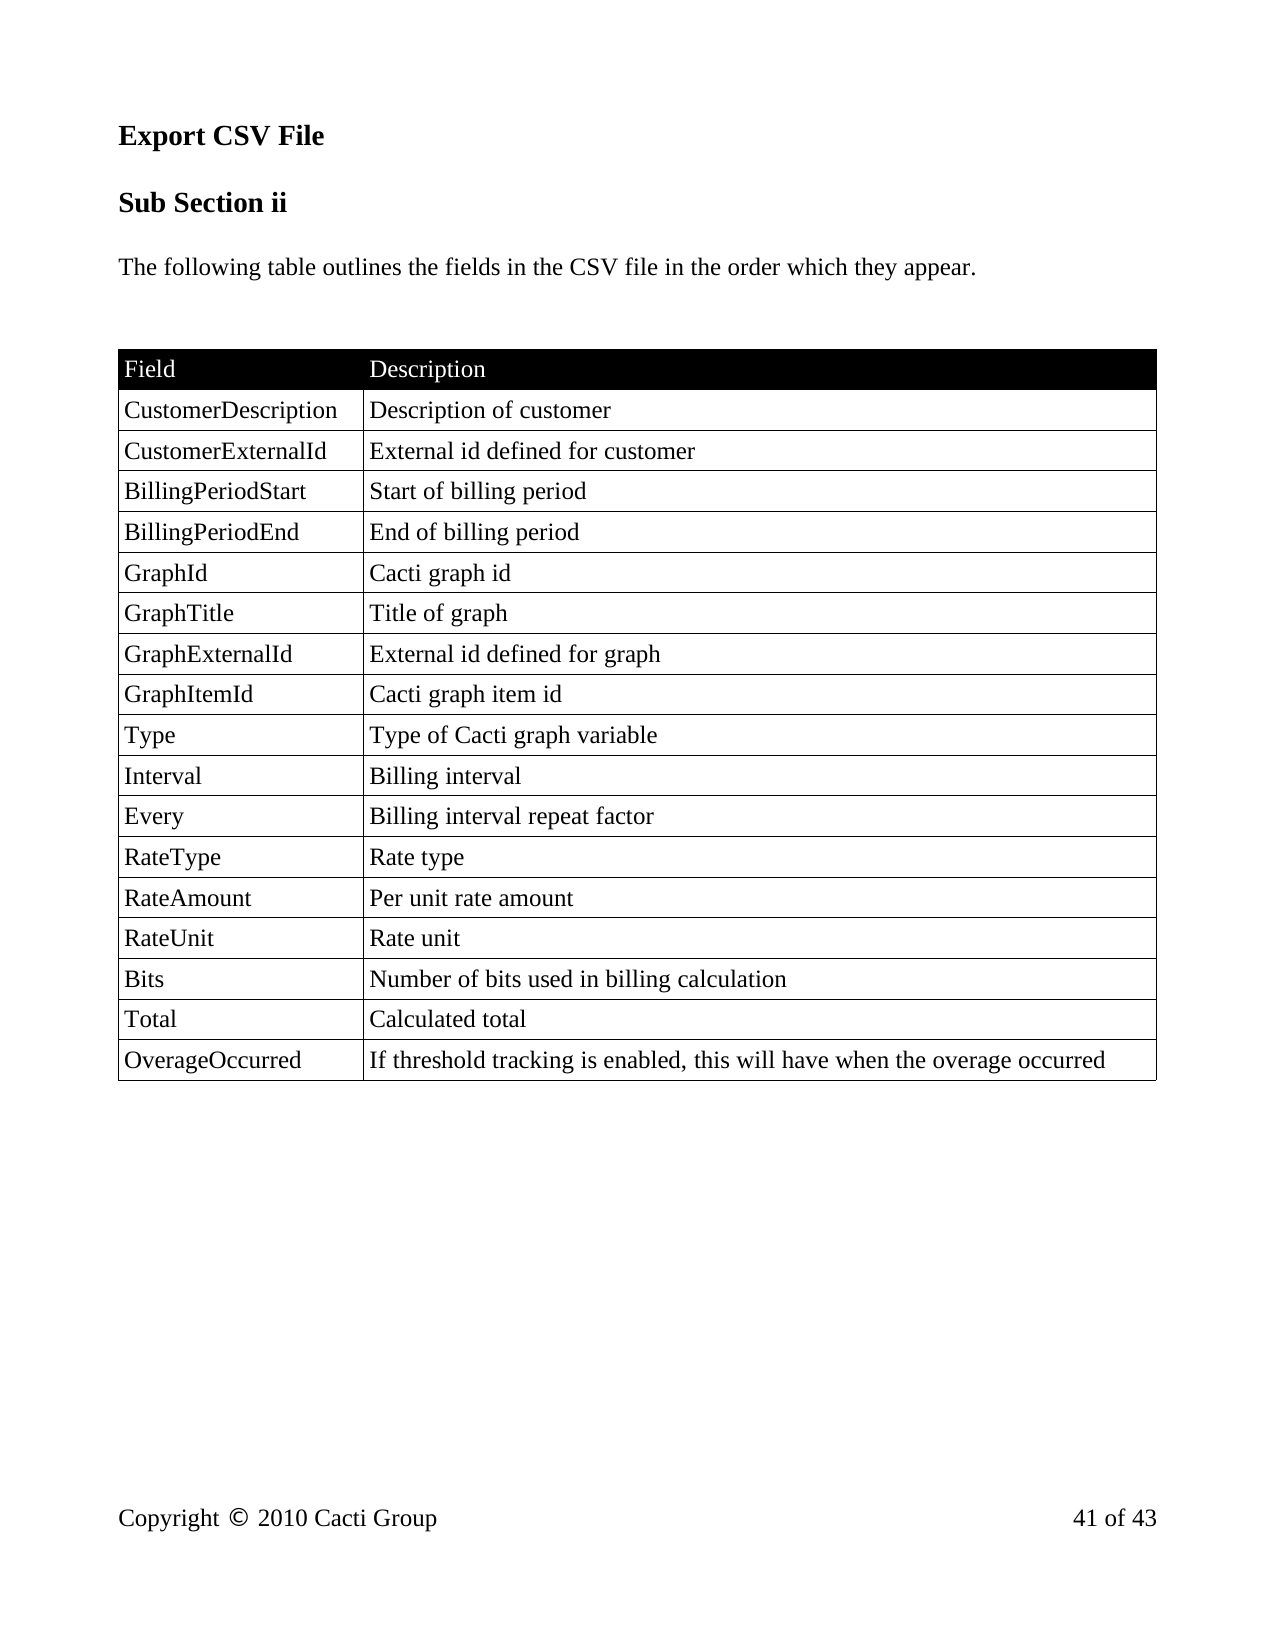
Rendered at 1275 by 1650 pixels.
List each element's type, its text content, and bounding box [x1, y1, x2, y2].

table_cell Per unit rate amount [364, 878, 1156, 917]
table_cell Every [119, 796, 363, 836]
table_cell Title of graph [364, 593, 1156, 633]
table_cell OverageOccurred [119, 1040, 363, 1080]
table_cell Type [119, 715, 363, 755]
table_cell End of billing period [364, 512, 1156, 552]
table_cell Total [119, 1000, 363, 1039]
table_cell Billing interval [364, 756, 1156, 795]
table_cell CustomerExternalId [119, 431, 363, 470]
table_cell Description of customer [364, 390, 1156, 430]
table_cell If threshold tracking is enabled, this will have when the overage occurred [364, 1040, 1156, 1080]
table_cell Billing interval repeat factor [364, 796, 1156, 836]
table_cell Cacti graph item id [364, 675, 1156, 714]
table_cell External id defined for graph [364, 634, 1156, 673]
table_cell CustomerDescription [119, 390, 363, 430]
table_cell RateType [119, 837, 363, 877]
table_cell Type of Cacti graph variable [364, 715, 1156, 755]
table_cell Start of billing period [364, 471, 1156, 511]
table_cell External id defined for customer [364, 431, 1156, 470]
table_cell Bits [119, 959, 363, 998]
text Sub Section ii [118, 185, 1157, 219]
table_cell Number of bits used in billing calculation [364, 959, 1156, 998]
table_cell Rate type [364, 837, 1156, 877]
table_cell Rate unit [364, 918, 1156, 958]
table_header Description [364, 350, 1156, 389]
table_cell GraphTitle [119, 593, 363, 633]
table_header Field [119, 350, 363, 389]
table_cell GraphItemId [119, 675, 363, 714]
table_cell GraphId [119, 553, 363, 592]
table_cell Calculated total [364, 1000, 1156, 1039]
table_cell BillingPeriodEnd [119, 512, 363, 552]
table_cell Interval [119, 756, 363, 795]
table_cell BillingPeriodStart [119, 471, 363, 511]
table_cell Cacti graph id [364, 553, 1156, 592]
table_cell GraphExternalId [119, 634, 363, 673]
text The following table outlines the fields in the CSV file in the order which they appear. [118, 252, 1157, 281]
table_cell RateUnit [119, 918, 363, 958]
table_cell RateAmount [119, 878, 363, 917]
text Export CSV File [118, 118, 1157, 152]
